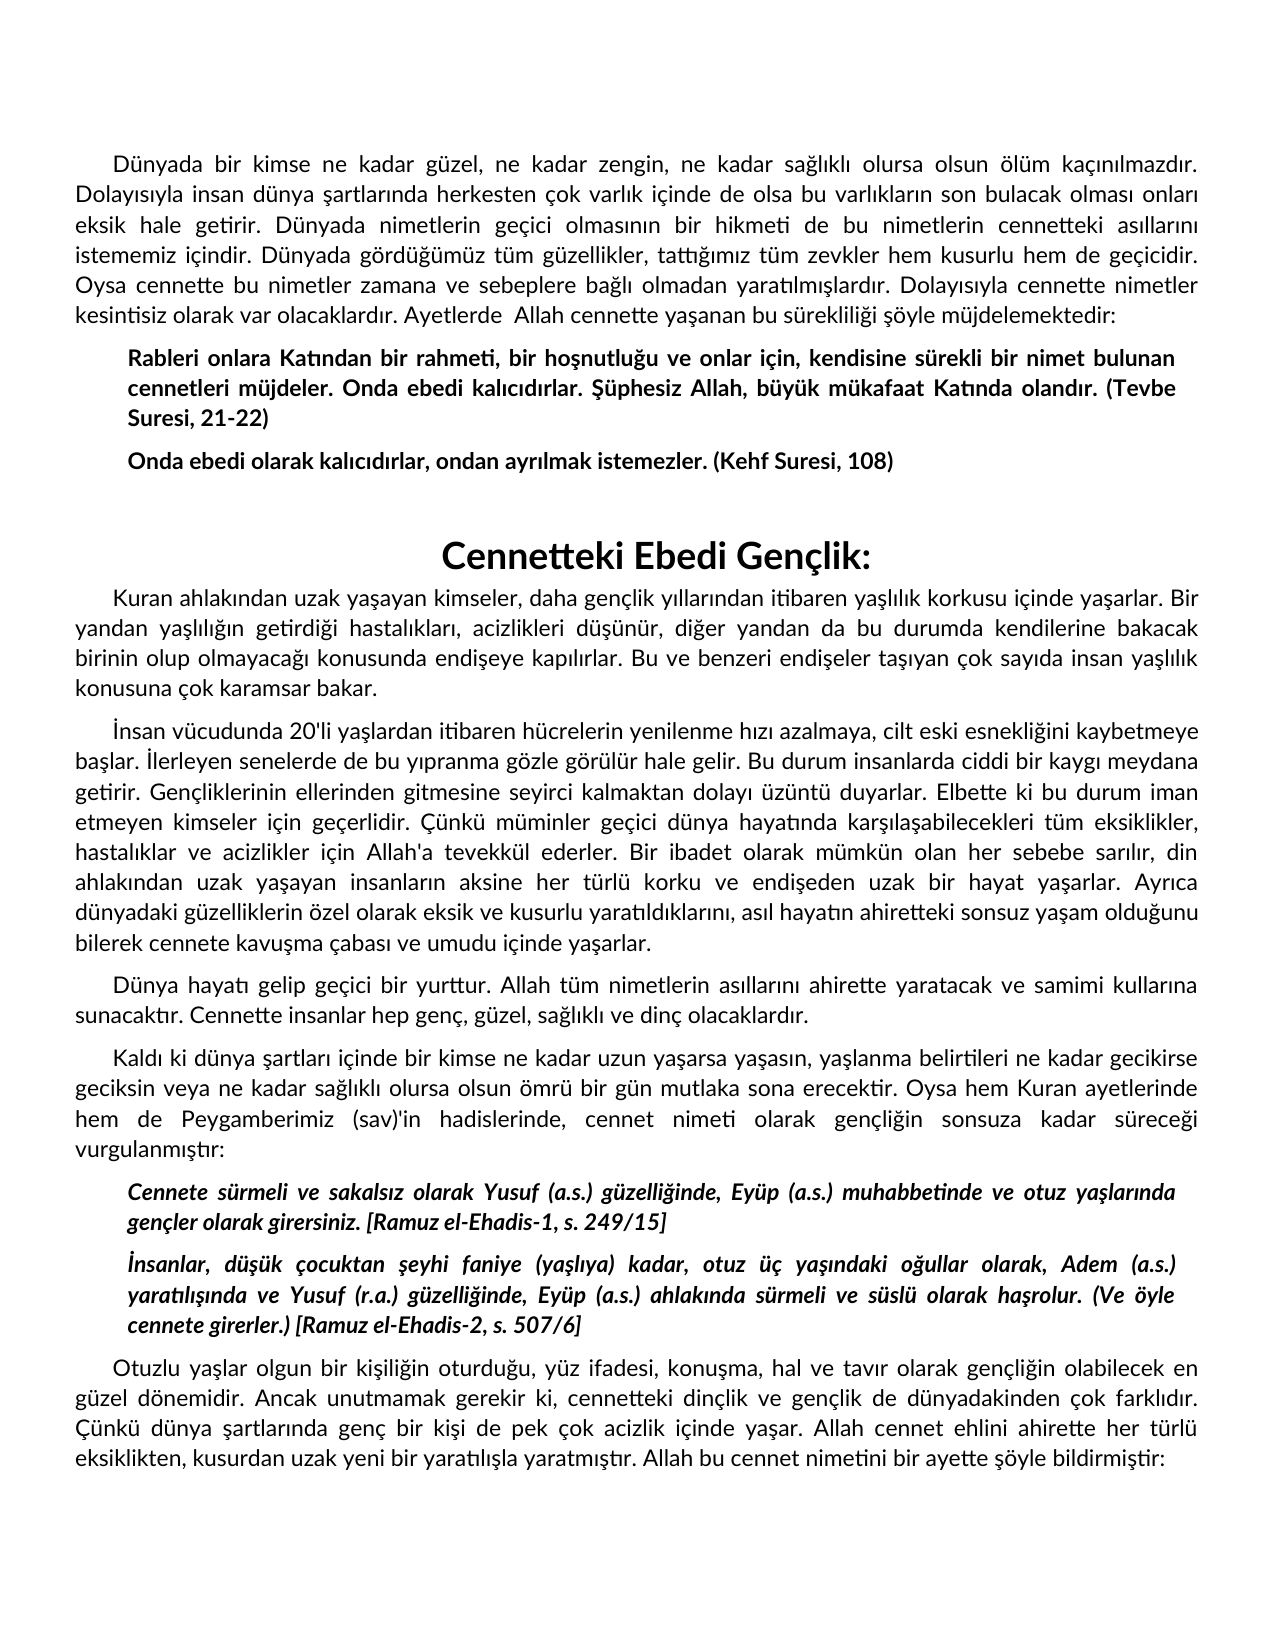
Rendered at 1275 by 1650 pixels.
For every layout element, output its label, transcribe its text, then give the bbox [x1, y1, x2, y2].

text Kaldı ki dünya şartları içinde bir kimse ne kadar uzun yaşarsa yaşasın, yaşlanma belirtileri ne kadar gecikirse geciksin veya ne kadar sağlıklı olursa olsun ömrü bir gün mutlaka sona erecektir. Oysa hem Kuran ayetlerinde hem de Peygamberimiz (sav)'in hadislerinde, cennet nimeti olarak gençliğin sonsuza kadar süreceği vurgulanmıştır: [75, 1044, 1200, 1162]
text Rableri onlara Katından bir rahmeti, bir hoşnutluğu ve onlar için, kendisine sürekli bir nimet bulunan cennetleri müjdeler. Onda ebedi kalıcıdırlar. Şüphesiz Allah, büyük mükafaat Katında olandır. (Tevbe Suresi, 21-22) [127, 344, 1177, 432]
subtitle Cennetteki Ebedi Gençlik: [112, 532, 1200, 577]
text Kuran ahlakından uzak yaşayan kimseler, daha gençlik yıllarından itibaren yaşlılık korkusu içinde yaşarlar. Bir yandan yaşlılığın getirdiği hastalıkları, acizlikleri düşünür, diğer yandan da bu durumda kendilerine bakacak birinin olup olmayacağı konusunda endişeye kapılırlar. Bu ve benzeri endişeler taşıyan çok sayıda insan yaşlılık konusuna çok karamsar bakar. [75, 583, 1200, 702]
text Otuzlu yaşlar olgun bir kişiliğin oturduğu, yüz ifadesi, konuşma, hal ve tavır olarak gençliğin olabilecek en güzel dönemidir. Ancak unutmamak gerekir ki, cennetteki dinçlik ve gençlik de dünyadakinden çok farklıdır. Çünkü dünya şartlarında genç bir kişi de pek çok acizlik içinde yaşar. Allah cennet ehlini ahirette her türlü eksiklikten, kusurdan uzak yeni bir yaratılışla yaratmıştır. Allah bu cennet nimetini bir ayette şöyle bildirmiştir: [75, 1353, 1200, 1471]
text Dünya hayatı gelip geçici bir yurttur. Allah tüm nimetlerin asıllarını ahirette yaratacak ve samimi kullarına sunacaktır. Cennette insanlar hep genç, güzel, sağlıklı ve dinç olacaklardır. [75, 971, 1200, 1029]
text İnsan vücudunda 20'li yaşlardan itibaren hücrelerin yenilenme hızı azalmaya, cilt eski esnekliğini kaybetmeye başlar. İlerleyen senelerde de bu yıpranma gözle görülür hale gelir. Bu durum insanlarda ciddi bir kaygı meydana getirir. Gençliklerinin ellerinden gitmesine seyirci kalmaktan dolayı üzüntü duyarlar. Elbette ki bu durum iman etmeyen kimseler için geçerlidir. Çünkü müminler geçici dünya hayatında karşılaşabilecekleri tüm eksiklikler, hastalıklar ve acizlikler için Allah'a tevekkül ederler. Bir ibadet olarak mümkün olan her sebebe sarılır, din ahlakından uzak yaşayan insanların aksine her türlü korku ve endişeden uzak bir hayat yaşarlar. Ayrıca dünyadaki güzelliklerin özel olarak eksik ve kusurlu yaratıldıklarını, asıl hayatın ahiretteki sonsuz yaşam olduğunu bilerek cennete kavuşma çabası ve umudu içinde yaşarlar. [75, 717, 1200, 956]
text Onda ebedi olarak kalıcıdırlar, ondan ayrılmak istemezler. (Kehf Suresi, 108) [127, 447, 1177, 474]
text İnsanlar, düşük çocuktan şeyhi faniye (yaşlıya) kadar, otuz üç yaşındaki oğullar olarak, Adem (a.s.) yaratılışında ve Yusuf (r.a.) güzelliğinde, Eyüp (a.s.) ahlakında sürmeli ve süslü olarak haşrolur. (Ve öyle cennete girerler.) [Ramuz el-Ehadis-2, s. 507/6] [127, 1250, 1177, 1338]
text Cennete sürmeli ve sakalsız olarak Yusuf (a.s.) güzelliğinde, Eyüp (a.s.) muhabbetinde ve otuz yaşlarında gençler olarak girersiniz. [Ramuz el-Ehadis-1, s. 249/15] [127, 1177, 1177, 1235]
text Dünyada bir kimse ne kadar güzel, ne kadar zengin, ne kadar sağlıklı olursa olsun ölüm kaçınılmazdır. Dolayısıyla insan dünya şartlarında herkesten çok varlık içinde de olsa bu varlıkların son bulacak olması onları eksik hale getirir. Dünyada nimetlerin geçici olmasının bir hikmeti de bu nimetlerin cennetteki asıllarını istememiz içindir. Dünyada gördüğümüz tüm güzellikler, tattığımız tüm zevkler hem kusurlu hem de geçicidir. Oysa cennette bu nimetler zamana ve sebeplere bağlı olmadan yaratılmışlardır. Dolayısıyla cennette nimetler kesintisiz olarak var olacaklardır. Ayetlerde Allah cennette yaşanan bu sürekliliği şöyle müjdelemektedir: [75, 150, 1200, 328]
